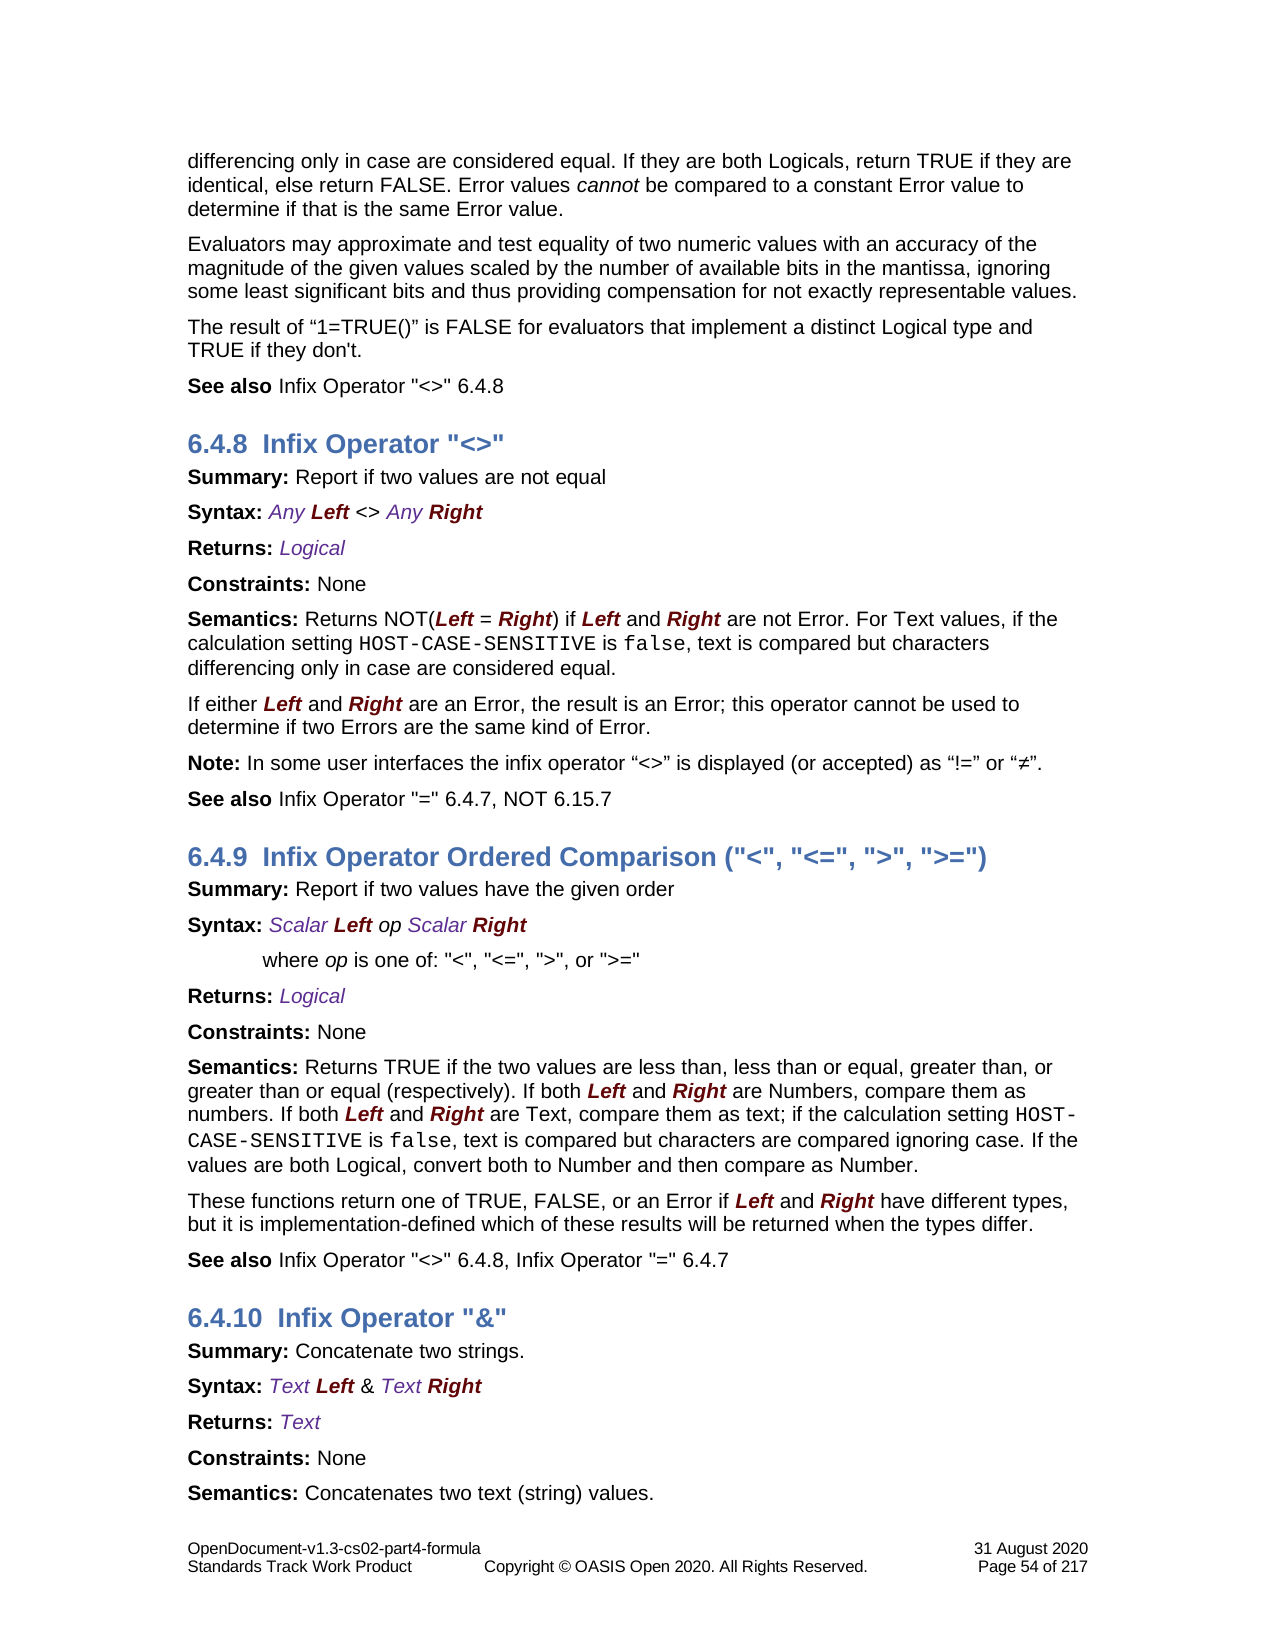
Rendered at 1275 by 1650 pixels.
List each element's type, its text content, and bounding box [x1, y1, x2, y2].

text See also Infix Operator "<>" 6.4.8, Infix Operator "=" 6.4.7 [187, 1248, 1088, 1272]
text Semantics: Concatenates two text (string) values. [187, 1482, 1088, 1505]
subtitle Infix Operator "<>" [187, 429, 1088, 459]
text Returns: Logical [187, 536, 1088, 560]
text The result of “1=TRUE()” is FALSE for evaluators that implement a distinct Logical type and TRUE if they don't. [187, 315, 1088, 362]
text Syntax: Scalar Left op Scalar Right [187, 913, 1088, 937]
text Semantics: Returns TRUE if the two values are less than, less than or equal, greater than, or greater than or equal (respectively). If both Left and Right are Numbers, compare them as numbers. If both Left and Right are Text, compare them as text; if the calculation setting HOST-CASE-SENSITIVE is false, text is compared but characters are compared ignoring case. If the values are both Logical, convert both to Number and then compare as Number. [187, 1056, 1088, 1177]
text where op is one of: "<", "<=", ">", or ">=" [187, 949, 1088, 972]
text If either Left and Right are an Error, the result is an Error; this operator cannot be used to determine if two Errors are the same kind of Error. [187, 692, 1088, 739]
text Constraints: None [187, 572, 1088, 596]
text See also Infix Operator "=" 6.4.7, NOT 6.15.7 [187, 787, 1088, 811]
text Constraints: None [187, 1020, 1088, 1044]
text Returns: Logical [187, 984, 1088, 1008]
text Syntax: Text Left & Text Right [187, 1375, 1088, 1398]
text Semantics: Returns NOT(Left = Right) if Left and Right are not Error. For Text values, if the calculation setting HOST-CASE-SENSITIVE is false, text is compared but characters differencing only in case are considered equal. [187, 608, 1088, 680]
text Syntax: Any Left <> Any Right [187, 501, 1088, 524]
text Constraints: None [187, 1446, 1088, 1469]
text Evaluators may approximate and test equality of two numeric values with an accuracy of the magnitude of the given values scaled by the number of available bits in the mantissa, ignoring some least significant bits and thus providing compensation for not exactly representable values. [187, 233, 1088, 303]
subtitle Infix Operator "&" [187, 1303, 1088, 1333]
text See also Infix Operator "<>" 6.4.8 [187, 374, 1088, 398]
subtitle Infix Operator Ordered Comparison ("<", "<=", ">", ">=") [187, 842, 1088, 872]
text Returns: Text [187, 1410, 1088, 1434]
text Summary: Concatenate two strings. [187, 1339, 1088, 1363]
text Note: In some user interfaces the infix operator “<>” is displayed (or accepted) as “!=” or “≠”. [187, 751, 1088, 775]
text Summary: Report if two values are not equal [187, 465, 1088, 489]
text differencing only in case are considered equal. If they are both Logicals, return TRUE if they are identical, else return FALSE. Error values cannot be compared to a constant Error value to determine if that is the same Error value. [187, 150, 1088, 221]
text These functions return one of TRUE, FALSE, or an Error if Left and Right have different types, but it is implementation-defined which of these results will be returned when the types differ. [187, 1189, 1088, 1236]
text Summary: Report if two values have the given order [187, 878, 1088, 901]
